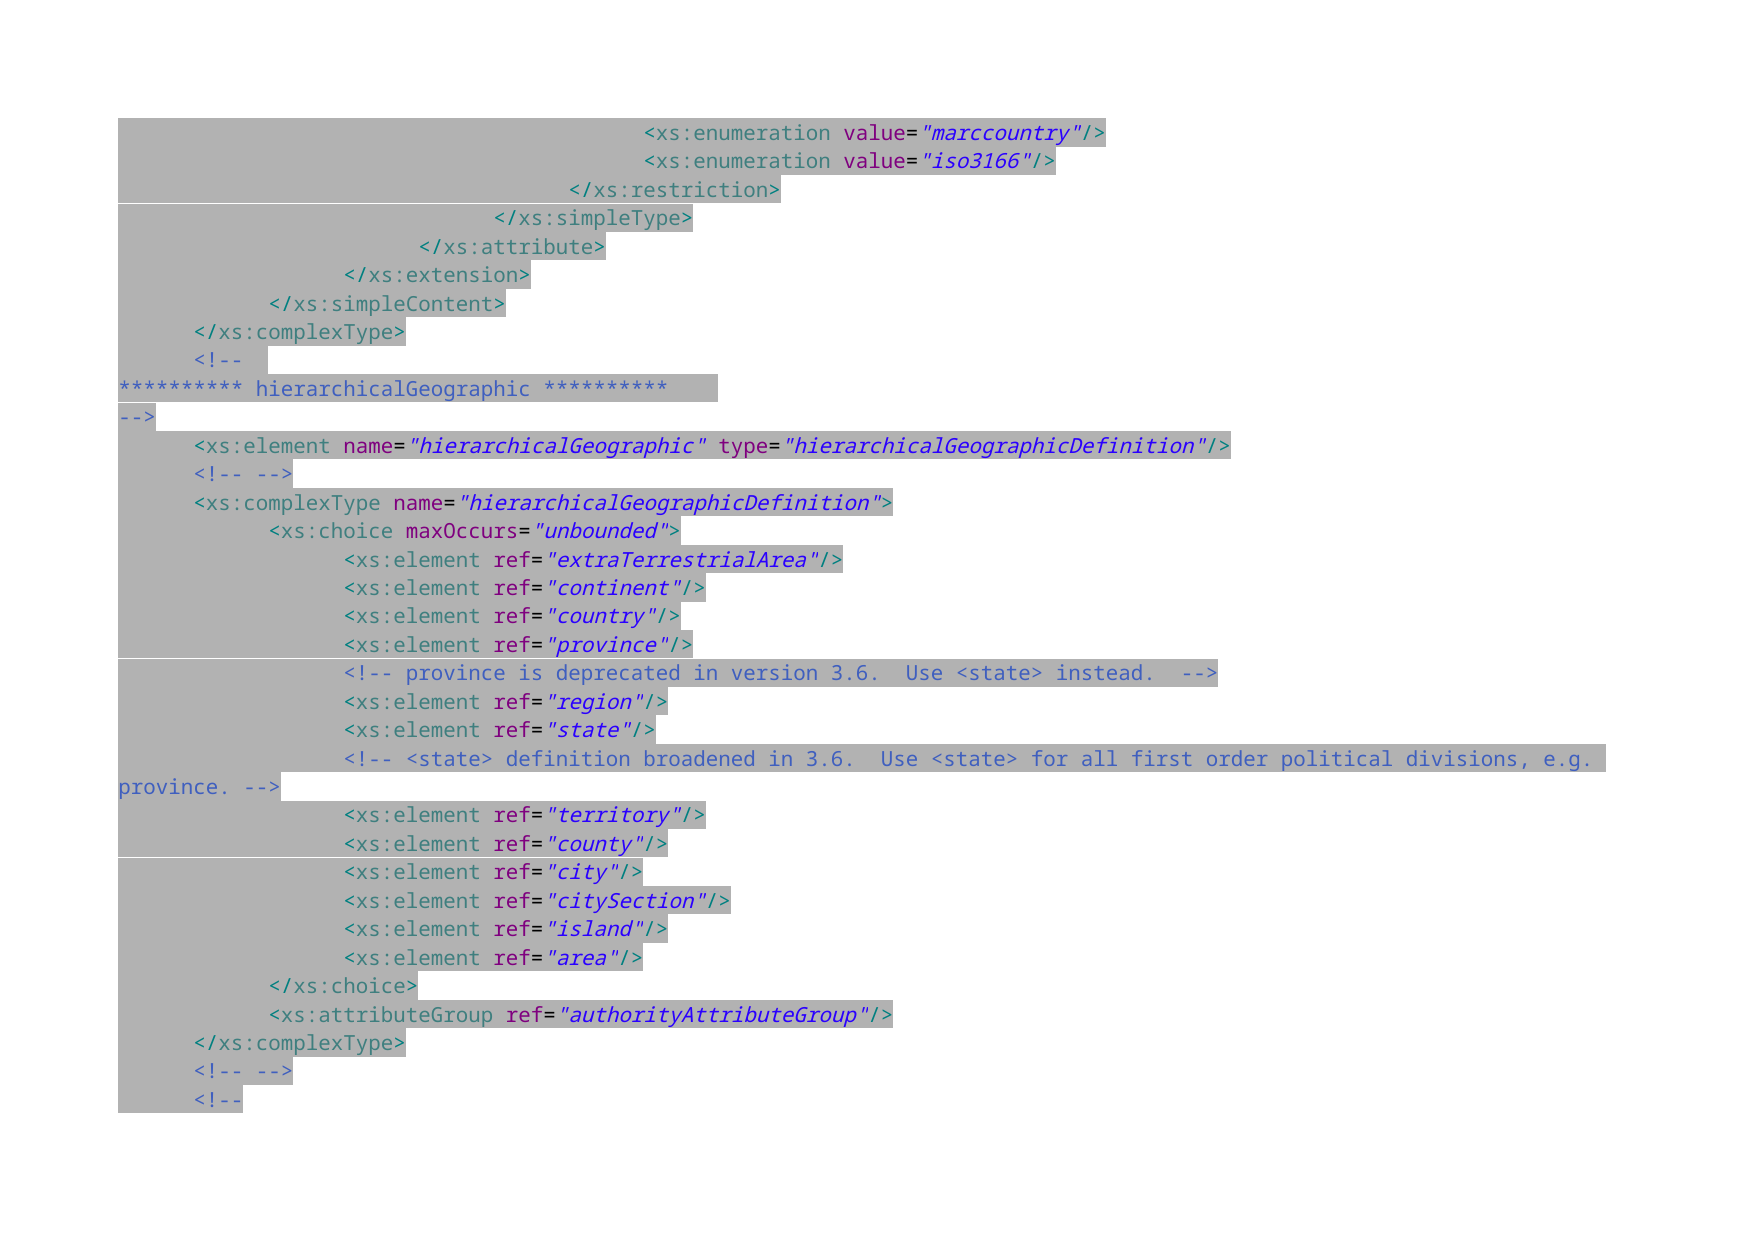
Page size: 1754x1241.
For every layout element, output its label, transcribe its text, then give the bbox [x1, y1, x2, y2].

text <!-- <state> definition broadened in 3.6. Use <state> for all first order political divisions, e.g. province. --> [118, 744, 1636, 801]
text <xs:complexType name="hierarchicalGeographicDefinition"> [118, 488, 1636, 516]
text <xs:element ref="province"/> [118, 630, 1636, 658]
text <xs:element ref="extraTerrestrialArea"/> [118, 545, 1636, 573]
text <xs:element ref="citySection"/> [118, 886, 1636, 914]
text </xs:complexType> [118, 1028, 1636, 1057]
text <xs:element ref="state"/> [118, 715, 1636, 744]
text <xs:choice maxOccurs="unbounded"> [118, 516, 1636, 545]
text <!-- --> [118, 459, 1636, 488]
text <xs:attributeGroup ref="authorityAttributeGroup"/> [118, 1000, 1636, 1028]
text </xs:extension> [118, 260, 1636, 289]
text <xs:element ref="city"/> [118, 857, 1636, 886]
text <xs:enumeration value="iso3166"/> [118, 147, 1636, 175]
text ********** hierarchicalGeographic ********** [118, 374, 1636, 402]
text </xs:simpleType> [118, 203, 1636, 232]
text <xs:element ref="region"/> [118, 687, 1636, 715]
text <xs:element name="hierarchicalGeographic" type="hierarchicalGeographicDefinition"/> [118, 431, 1636, 459]
text <xs:enumeration value="marccountry"/> [118, 118, 1636, 147]
text <xs:element ref="county"/> [118, 829, 1636, 857]
text <!-- [118, 1085, 1636, 1113]
text </xs:choice> [118, 971, 1636, 1000]
text <!-- --> [118, 1057, 1636, 1085]
text --> [118, 402, 1636, 431]
text <xs:element ref="island"/> [118, 914, 1636, 943]
text <xs:element ref="country"/> [118, 602, 1636, 630]
text <!-- [118, 346, 1636, 374]
text <!-- province is deprecated in version 3.6. Use <state> instead. --> [118, 658, 1636, 687]
text <xs:element ref="continent"/> [118, 573, 1636, 602]
text </xs:restriction> [118, 175, 1636, 203]
text </xs:attribute> [118, 232, 1636, 260]
text </xs:simpleContent> [118, 289, 1636, 317]
text </xs:complexType> [118, 317, 1636, 346]
text <xs:element ref="area"/> [118, 943, 1636, 971]
text <xs:element ref="territory"/> [118, 801, 1636, 829]
